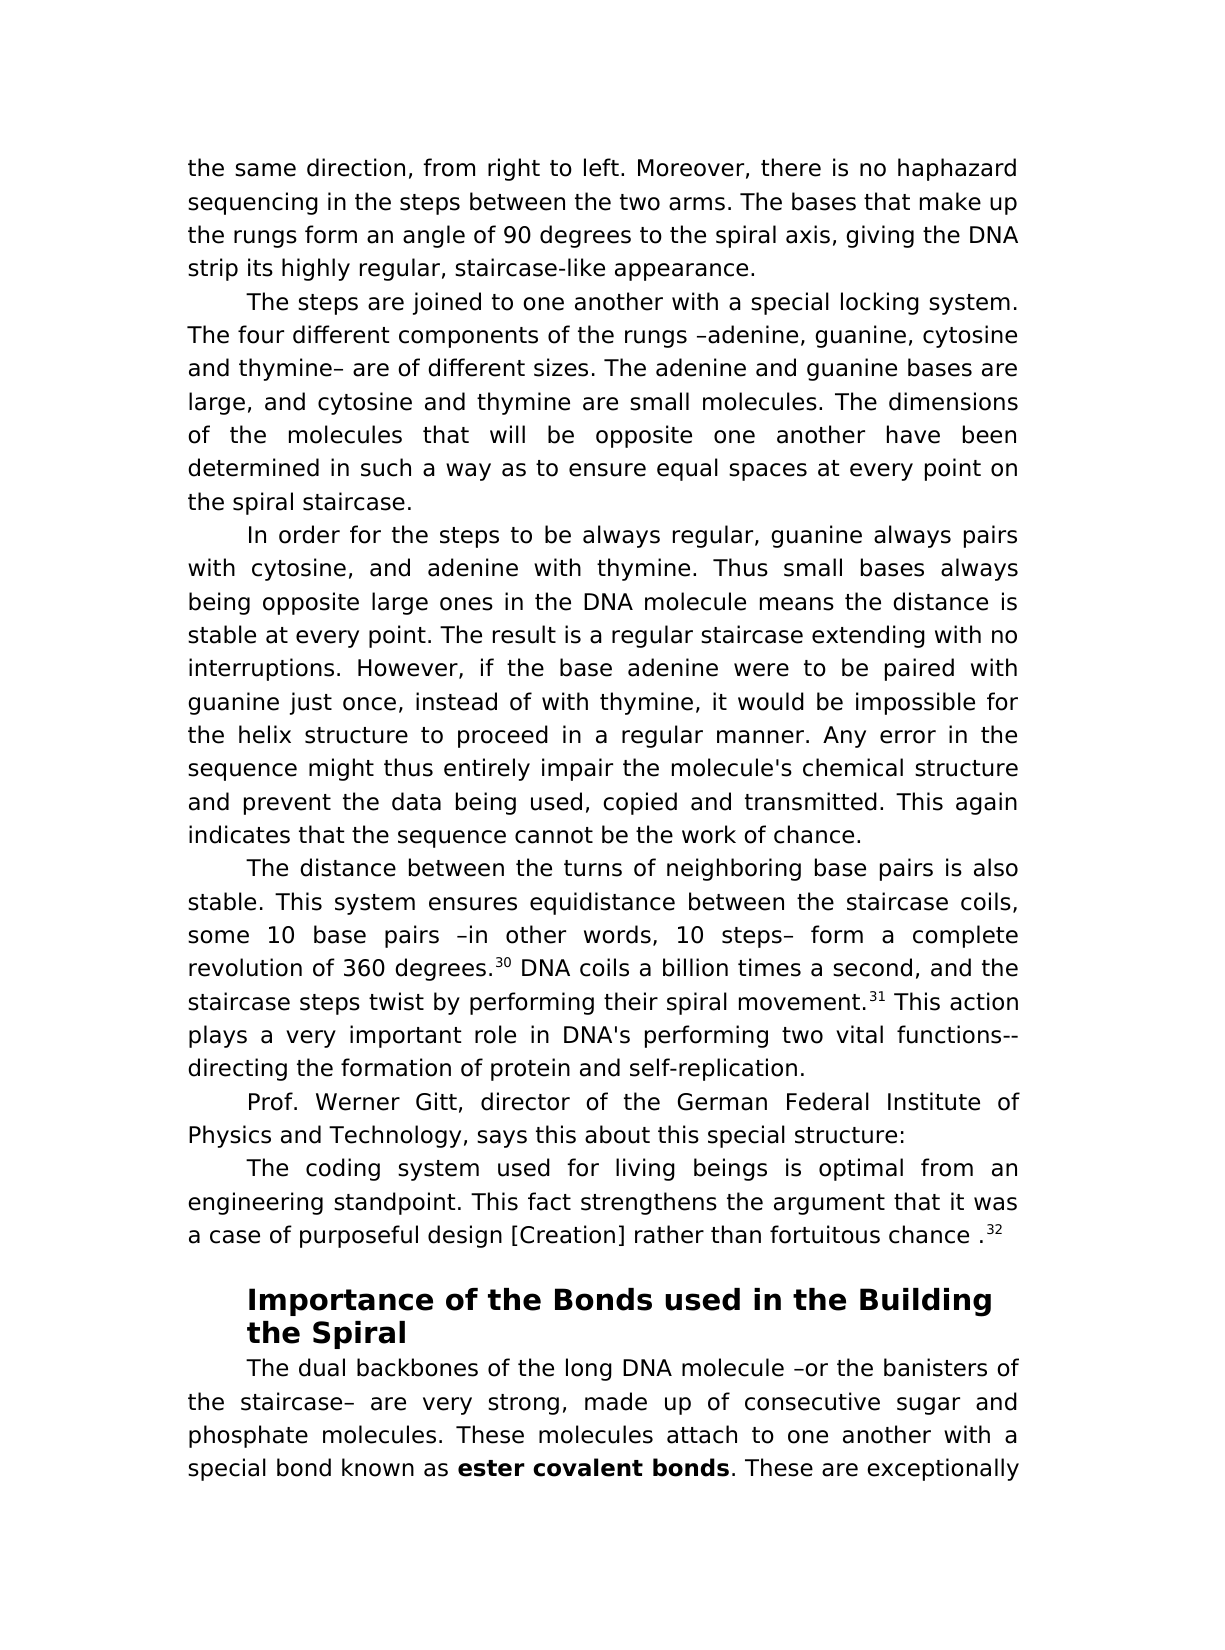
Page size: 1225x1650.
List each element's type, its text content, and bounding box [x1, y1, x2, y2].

text The coding system used for living beings is optimal from an engineering standpoint. This fact strengthens the argument that it was a case of purposeful design [Creation] rather than fortuitous chance .32 [187, 1150, 1020, 1250]
text The steps are joined to one another with a special locking system. The four different components of the rungs –adenine, guanine, cytosine and thymine– are of different sizes. The adenine and guanine bases are large, and cytosine and thymine are small molecules. The dimensions of the molecules that will be opposite one another have been determined in such a way as to ensure equal spaces at every point on the spiral staircase. [187, 283, 1020, 517]
text Importance of the Bonds used in the Building [187, 1283, 1020, 1317]
text the same direction, from right to left. Moreover, there is no haphazard sequencing in the steps between the two arms. The bases that make up the rungs form an angle of 90 degrees to the spiral axis, giving the DNA strip its highly regular, staircase-like appearance. [187, 150, 1020, 283]
text the Spiral [187, 1317, 1020, 1350]
text The distance between the turns of neighboring base pairs is also stable. This system ensures equidistance between the staircase coils, some 10 base pairs –in other words, 10 steps– form a complete revolution of 360 degrees.30 DNA coils a billion times a second, and the staircase steps twist by performing their spiral movement.31 This action plays a very important role in DNA's performing two vital functions--directing the formation of protein and self-replication. [187, 850, 1020, 1083]
text In order for the steps to be always regular, guanine always pairs with cytosine, and adenine with thymine. Thus small bases always being opposite large ones in the DNA molecule means the distance is stable at every point. The result is a regular staircase extending with no interruptions. However, if the base adenine were to be paired with guanine just once, instead of with thymine, it would be impossible for the helix structure to proceed in a regular manner. Any error in the sequence might thus entirely impair the molecule's chemical structure and prevent the data being used, copied and transmitted. This again indicates that the sequence cannot be the work of chance. [187, 517, 1020, 850]
text The dual backbones of the long DNA molecule –or the banisters of the staircase– are very strong, made up of consecutive sugar and phosphate molecules. These molecules attach to one another with a special bond known as ester covalent bonds. These are exceptionally [187, 1350, 1020, 1483]
text Prof. Werner Gitt, director of the German Federal Institute of Physics and Technology, says this about this special structure: [187, 1083, 1020, 1150]
